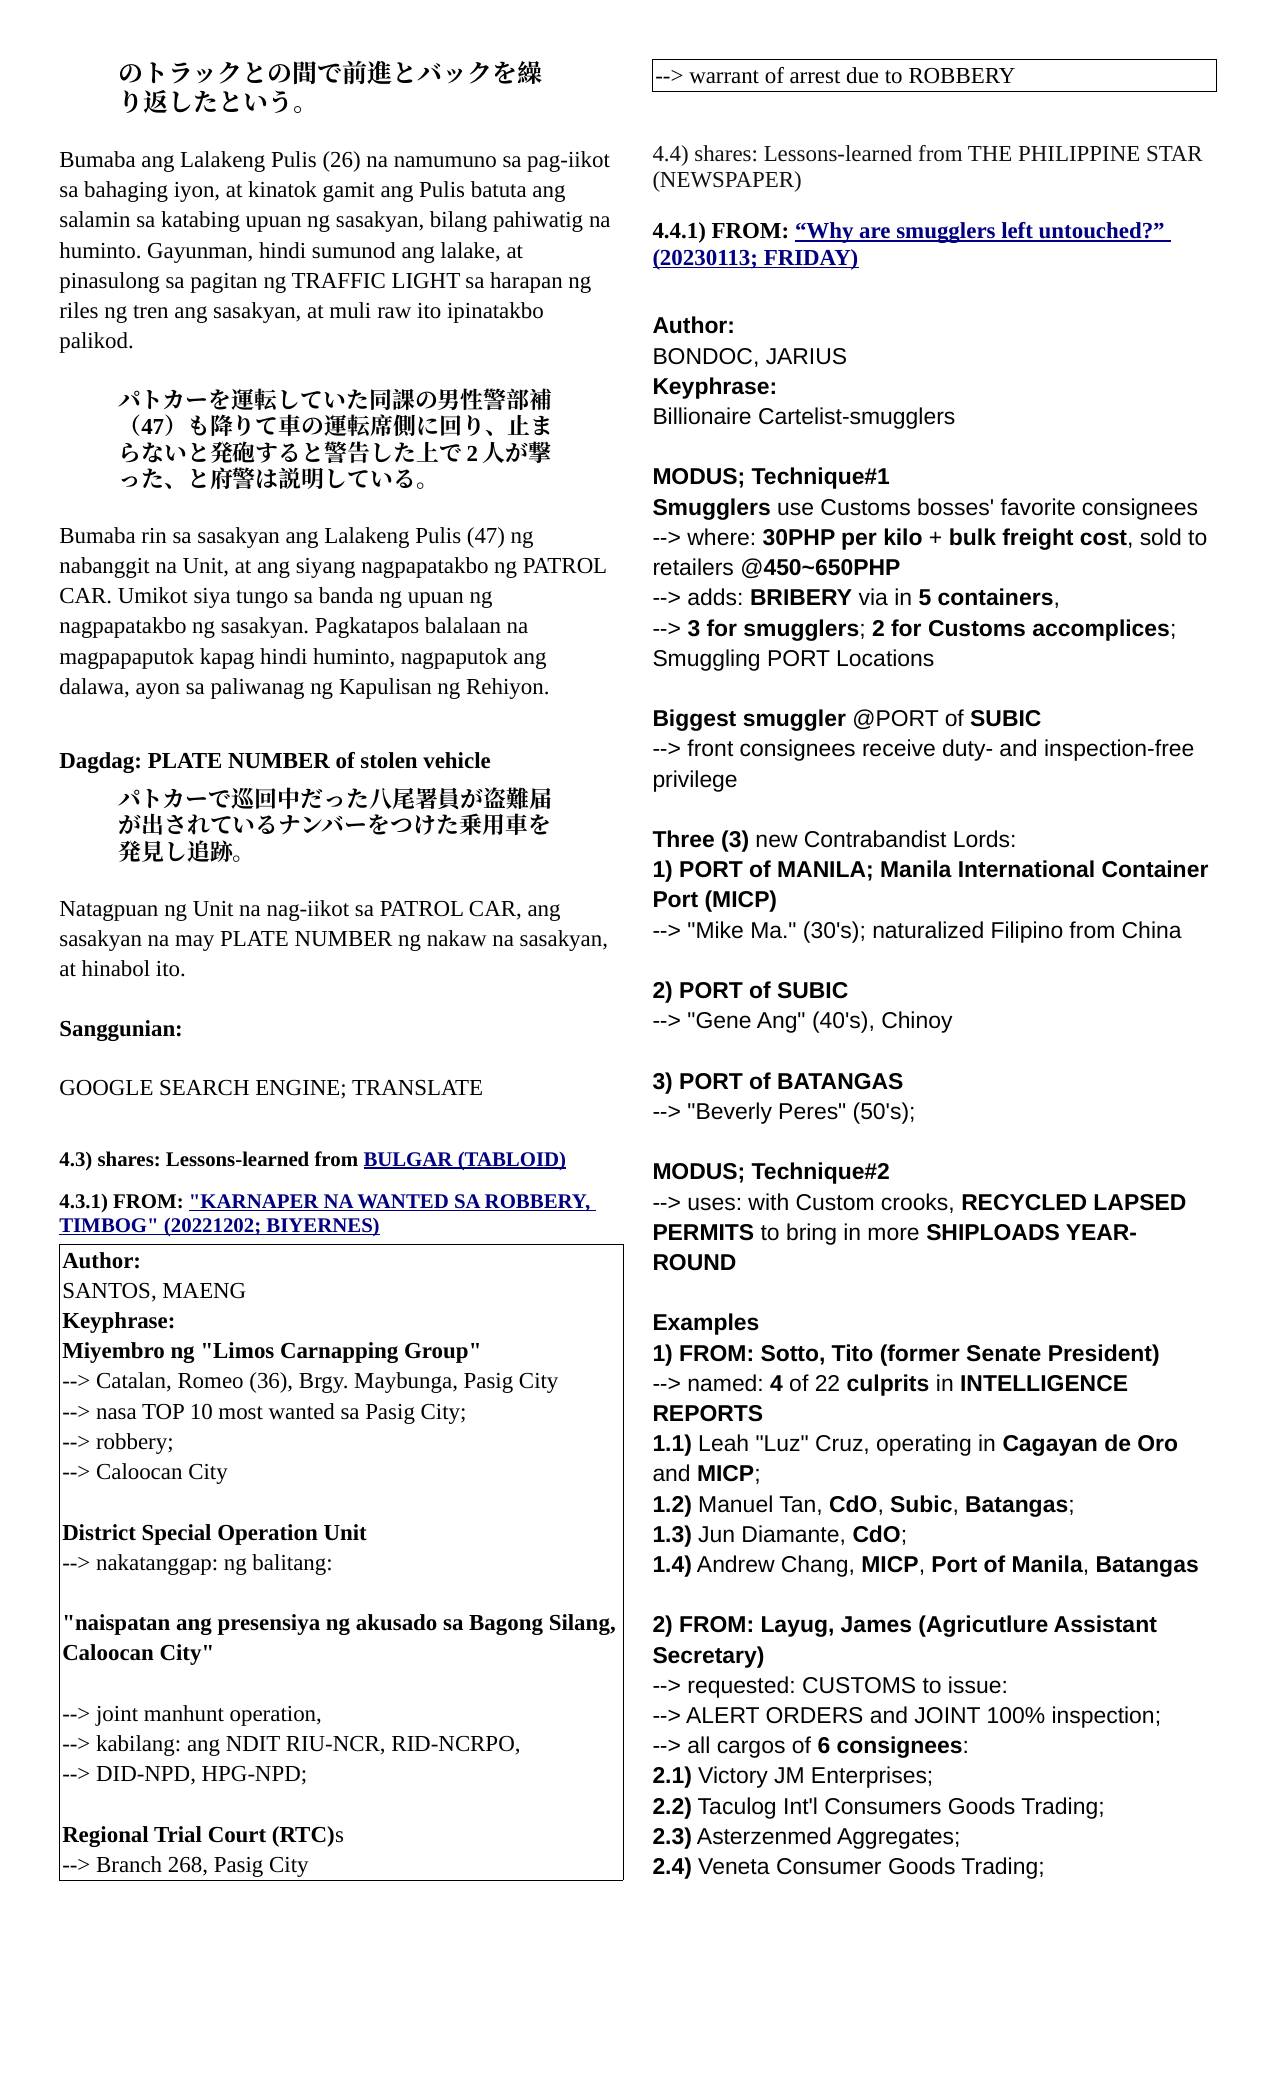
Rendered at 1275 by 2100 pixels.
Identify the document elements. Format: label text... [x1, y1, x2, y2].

subtitle Dagdag: PLATE NUMBER of stolen vehicle [59, 747, 623, 773]
table_header --> warrant of arrest due to ROBBERY [653, 60, 1216, 91]
text Sanggunian: [59, 1015, 623, 1041]
subtitle 4.3) shares: Lessons-learned from BULGAR (TABLOID) [59, 1147, 623, 1171]
text Bumaba ang Lalakeng Pulis (26) na namumuno sa pag-iikot sa bahaging iyon, at kinatok gamit ang Pulis batuta ang salamin sa katabing upuan ng sasakyan, bilang pahiwatig na huminto. Gayunman, hindi sumunod ang lalake, at pinasulong sa pagitan ng TRAFFIC LIGHT sa harapan ng riles ng tren ang sasakyan, at muli raw ito ipinatakbo palikod. [59, 146, 623, 354]
subtitle 4.3.1) FROM: "KARNAPER NA WANTED SA ROBBERY, TIMBOG" (20221202; BIYERNES) [59, 1189, 623, 1237]
text 地域課の男性巡査長（26）がパトカーから降り、車の助手席側の窓ガラスを警棒でたたきながら、止まるよう指示。だが男は従わず、信号待ちをする前方のトラックとの間で前進とバックを繰り返したという。 [118, 59, 564, 117]
table_header Author: SANTOS, MAENG Keyphrase: Miyembro ng "Limos Carnapping Group" --> Catalan, Romeo (36), Brgy. Maybunga, Pasig City --> nasa TOP 10 most wanted sa Pasig City; --> robbery; --> Caloocan City District Special Operation Unit --> nakatanggap: ng balitang: "naispatan ang presensiya ng akusado sa Bagong Silang, Caloocan City" --> joint manhunt operation, --> kabilang: ang NDIT RIU-NCR, RID-NCRPO, --> DID-NPD, HPG-NPD; Regional Trial Court (RTC)s --> Branch 268, Pasig City [60, 1245, 623, 1880]
subtitle 4.4) shares: Lessons-learned from THE PHILIPPINE STAR (NEWSPAPER) [652, 140, 1216, 193]
subtitle 4.4.1) FROM: “Why are smugglers left untouched?” (20230113; FRIDAY) [652, 218, 1216, 270]
text パトカーで巡回中だった八尾署員が盗難届が出されているナンバーをつけた乗用車を発見し追跡。 [118, 786, 564, 865]
text パトカーを運転していた同課の男性警部補（47）も降りて車の運転席側に回り、止まらないと発砲すると警告した上で2人が撃った、と府警は説明している。 [118, 387, 564, 492]
table_header Author: BONDOC, JARIUS Keyphrase: Billionaire Cartelist-smugglers MODUS; Technique#1 Smugglers use Customs bosses' favorite consignees --> where: 30PHP per kilo + bulk freight cost, sold to retailers @450~650PHP --> adds: BRIBERY via in 5 containers, --> 3 for smugglers; 2 for Customs accomplices; Smuggling PORT Locations Biggest smuggler @PORT of SUBIC --> front consignees receive duty- and inspection-free privilege Three (3) new Contrabandist Lords: 1) PORT of MANILA; Manila International Container Port (MICP) --> "Mike Ma." (30's); naturalized Filipino from China 2) PORT of SUBIC --> "Gene Ang" (40's), Chinoy 3) PORT of BATANGAS --> "Beverly Peres" (50's); MODUS; Technique#2 --> uses: with Custom crooks, RECYCLED LAPSED PERMITS to bring in more SHIPLOADS YEAR-ROUND Examples 1) FROM: Sotto, Tito (former Senate President) --> named: 4 of 22 culprits in INTELLIGENCE REPORTS 1.1) Leah "Luz" Cruz, operating in Cagayan de Oro and MICP; 1.2) Manuel Tan, CdO, Subic, Batangas; 1.3) Jun Diamante, CdO; 1.4) Andrew Chang, MICP, Port of Manila, Batangas 2) FROM: Layug, James (Agricutlure Assistant Secretary) --> requested: CUSTOMS to issue: --> ALERT ORDERS and JOINT 100% inspection; --> all cargos of 6 consignees: 2.1) Victory JM Enterprises; 2.2) Taculog Int'l Consumers Goods Trading; 2.3) Asterzenmed Aggregates; 2.4) Veneta Consumer Goods Trading; [652, 312, 1216, 1879]
text Bumaba rin sa sasakyan ang Lalakeng Pulis (47) ng nabanggit na Unit, at ang siyang nagpapatakbo ng PATROL CAR. Umikot siya tungo sa banda ng upuan ng nagpapatakbo ng sasakyan. Pagkatapos balalaan na magpapaputok kapag hindi huminto, nagpaputok ang dalawa, ayon sa paliwanag ng Kapulisan ng Rehiyon. [59, 522, 623, 699]
text Natagpuan ng Unit na nag-iikot sa PATROL CAR, ang sasakyan na may PLATE NUMBER ng nakaw na sasakyan, at hinabol ito. [59, 894, 623, 981]
text GOOGLE SEARCH ENGINE; TRANSLATE [59, 1074, 623, 1101]
